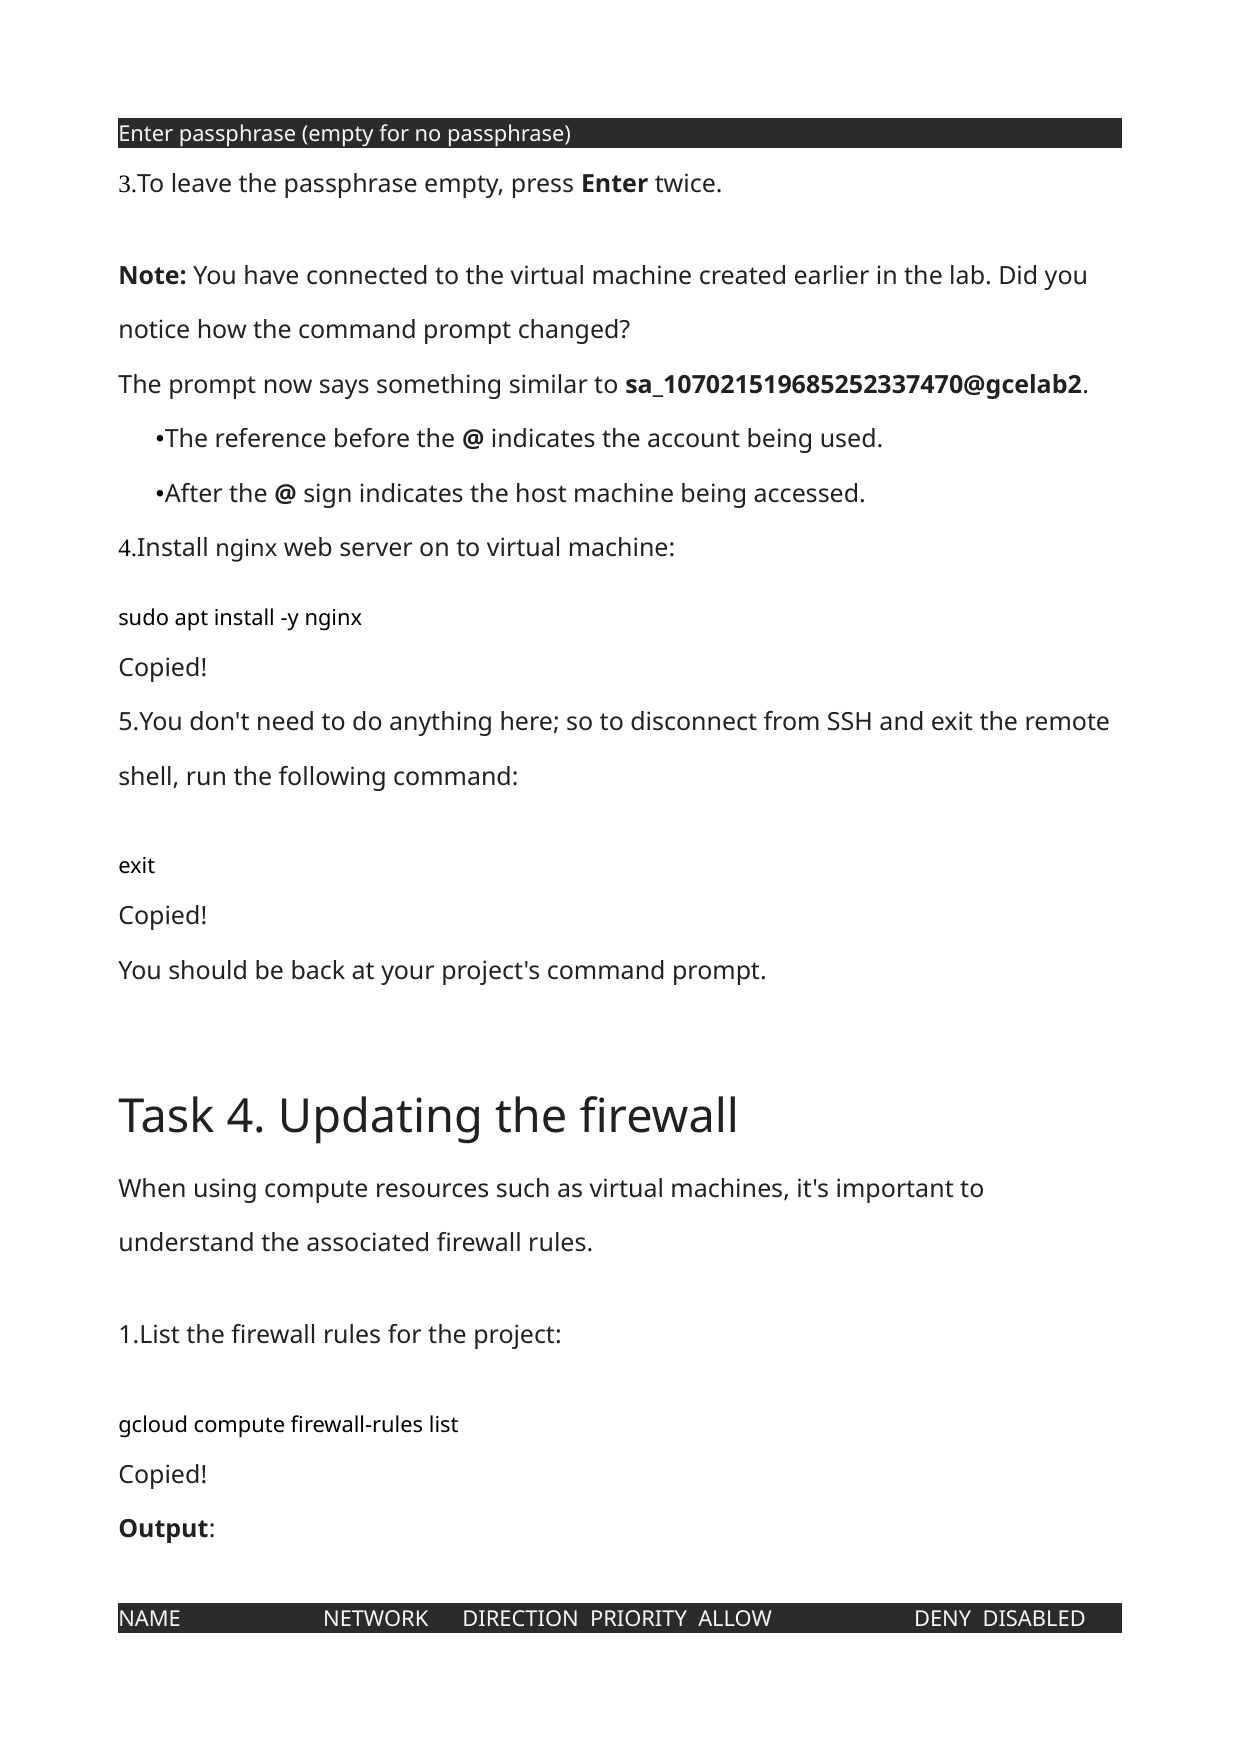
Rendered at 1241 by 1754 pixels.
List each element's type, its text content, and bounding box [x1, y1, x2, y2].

list After the @ sign indicates the host machine being accessed. [118, 476, 1122, 510]
list sudo apt install -y nginx [118, 602, 1122, 631]
list Enter passphrase (empty for no passphrase) [118, 118, 1122, 148]
list Copied! [118, 1456, 1109, 1491]
list Note: You have connected to the virtual machine created earlier in the lab. Did you notice how the command prompt changed? [118, 258, 1122, 346]
list You don't need to do anything here; so to disconnect from SSH and exit the remote shell, run the following command: [118, 704, 1122, 792]
list The reference before the @ indicates the account being used. [118, 421, 1122, 455]
text Task 4. Updating the firewall [118, 1044, 1122, 1146]
list The prompt now says something similar to sa_107021519685252337470@gcelab2. [118, 367, 1122, 401]
list To leave the passphrase empty, press Enter twice. [118, 166, 1122, 200]
list exit [118, 850, 1122, 880]
text When using compute resources such as virtual machines, it's important to understand the associated firewall rules. [118, 1170, 1122, 1259]
list gcloud compute firewall-rules list [118, 1409, 1122, 1439]
list You should be back at your project's command prompt. [118, 952, 1122, 986]
list Output: [118, 1511, 1122, 1545]
list Copied! [118, 649, 1109, 683]
list List the firewall rules for the project: [118, 1317, 1122, 1351]
list Copied! [118, 898, 1109, 932]
list Install nginx web server on to virtual machine: [118, 530, 1122, 564]
list NAME NETWORK DIRECTION PRIORITY ALLOW DENY DISABLED [118, 1603, 1122, 1633]
